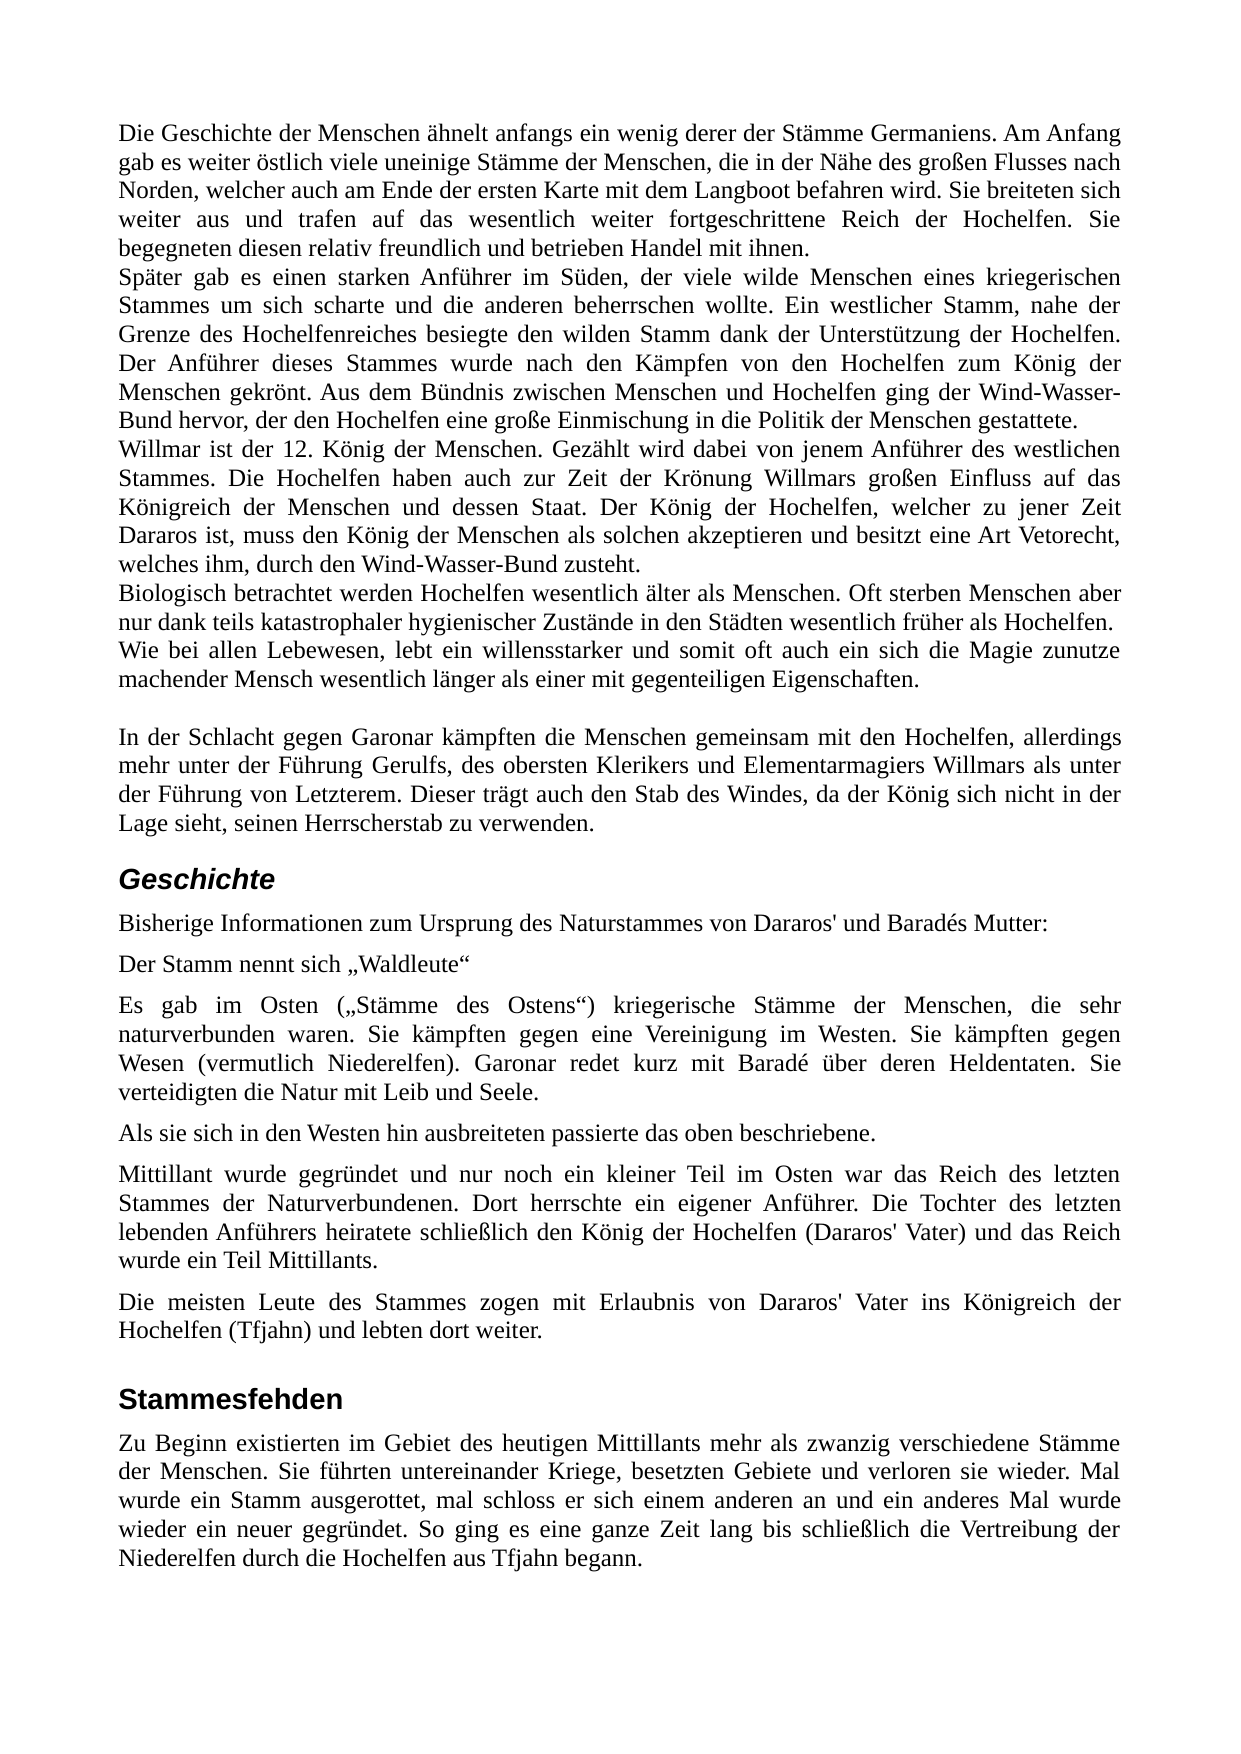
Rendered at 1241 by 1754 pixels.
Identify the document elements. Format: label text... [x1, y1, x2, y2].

text Die Geschichte der Menschen ähnelt anfangs ein wenig derer der Stämme Germaniens. Am Anfang gab es weiter östlich viele uneinige Stämme der Menschen, die in der Nähe des großen Flusses nach Norden, welcher auch am Ende der ersten Karte mit dem Langboot befahren wird. Sie breiteten sich weiter aus und trafen auf das wesentlich weiter fortgeschrittene Reich der Hochelfen. Sie begegneten diesen relativ freundlich und betrieben Handel mit ihnen. [118, 118, 1122, 262]
text Willmar ist der 12. König der Menschen. Gezählt wird dabei von jenem Anführer des westlichen Stammes. Die Hochelfen haben auch zur Zeit der Krönung Willmars großen Einfluss auf das Königreich der Menschen und dessen Staat. Der König der Hochelfen, welcher zu jener Zeit Dararos ist, muss den König der Menschen als solchen akzeptieren und besitzt eine Art Vetorecht, welches ihm, durch den Wind-Wasser-Bund zusteht. [118, 434, 1122, 578]
text Mittillant wurde gegründet und nur noch ein kleiner Teil im Osten war das Reich des letzten Stammes der Naturverbundenen. Dort herrschte ein eigener Anführer. Die Tochter des letzten lebenden Anführers heiratete schließlich den König der Hochelfen (Dararos' Vater) und das Reich wurde ein Teil Mittillants. [118, 1159, 1122, 1274]
text Später gab es einen starken Anführer im Süden, der viele wilde Menschen eines kriegerischen Stammes um sich scharte und die anderen beherrschen wollte. Ein westlicher Stamm, nahe der Grenze des Hochelfenreiches besiegte den wilden Stamm dank der Unterstützung der Hochelfen. Der Anführer dieses Stammes wurde nach den Kämpfen von den Hochelfen zum König der Menschen gekrönt. Aus dem Bündnis zwischen Menschen und Hochelfen ging der Wind-Wasser-Bund hervor, der den Hochelfen eine große Einmischung in die Politik der Menschen gestattete. [118, 262, 1122, 434]
text Es gab im Osten („Stämme des Ostens“) kriegerische Stämme der Menschen, die sehr naturverbunden waren. Sie kämpften gegen eine Vereinigung im Westen. Sie kämpften gegen Wesen (vermutlich Niederelfen). Garonar redet kurz mit Baradé über deren Heldentaten. Sie verteidigten die Natur mit Leib und Seele. [118, 990, 1122, 1105]
subtitle Geschichte [118, 862, 1122, 895]
text Der Stamm nennt sich „Waldleute“ [118, 949, 1122, 978]
text Wie bei allen Lebewesen, lebt ein willensstarker und somit oft auch ein sich die Magie zunutze machender Mensch wesentlich länger als einer mit gegenteiligen Eigenschaften. [118, 636, 1122, 693]
text Zu Beginn existierten im Gebiet des heutigen Mittillants mehr als zwanzig verschiedene Stämme der Menschen. Sie führten untereinander Kriege, besetzten Gebiete und verloren sie wieder. Mal wurde ein Stamm ausgerottet, mal schloss er sich einem anderen an und ein anderes Mal wurde wieder ein neuer gegründet. So ging es eine ganze Zeit lang bis schließlich die Vertreibung der Niederelfen durch die Hochelfen aus Tfjahn begann. [118, 1428, 1122, 1571]
subtitle Stammesfehden [118, 1382, 1122, 1415]
text In der Schlacht gegen Garonar kämpften die Menschen gemeinsam mit den Hochelfen, allerdings mehr unter der Führung Gerulfs, des obersten Klerikers und Elementarmagiers Willmars als unter der Führung von Letzterem. Dieser trägt auch den Stab des Windes, da der König sich nicht in der Lage sieht, seinen Herrscherstab zu verwenden. [118, 722, 1122, 837]
text Die meisten Leute des Stammes zogen mit Erlaubnis von Dararos' Vater ins Königreich der Hochelfen (Tfjahn) und lebten dort weiter. [118, 1287, 1122, 1344]
text Biologisch betrachtet werden Hochelfen wesentlich älter als Menschen. Oft sterben Menschen aber nur dank teils katastrophaler hygienischer Zustände in den Städten wesentlich früher als Hochelfen. [118, 578, 1122, 636]
text Bisherige Informationen zum Ursprung des Naturstammes von Dararos' und Baradés Mutter: [118, 908, 1122, 937]
text Als sie sich in den Westen hin ausbreiteten passierte das oben beschriebene. [118, 1118, 1122, 1147]
